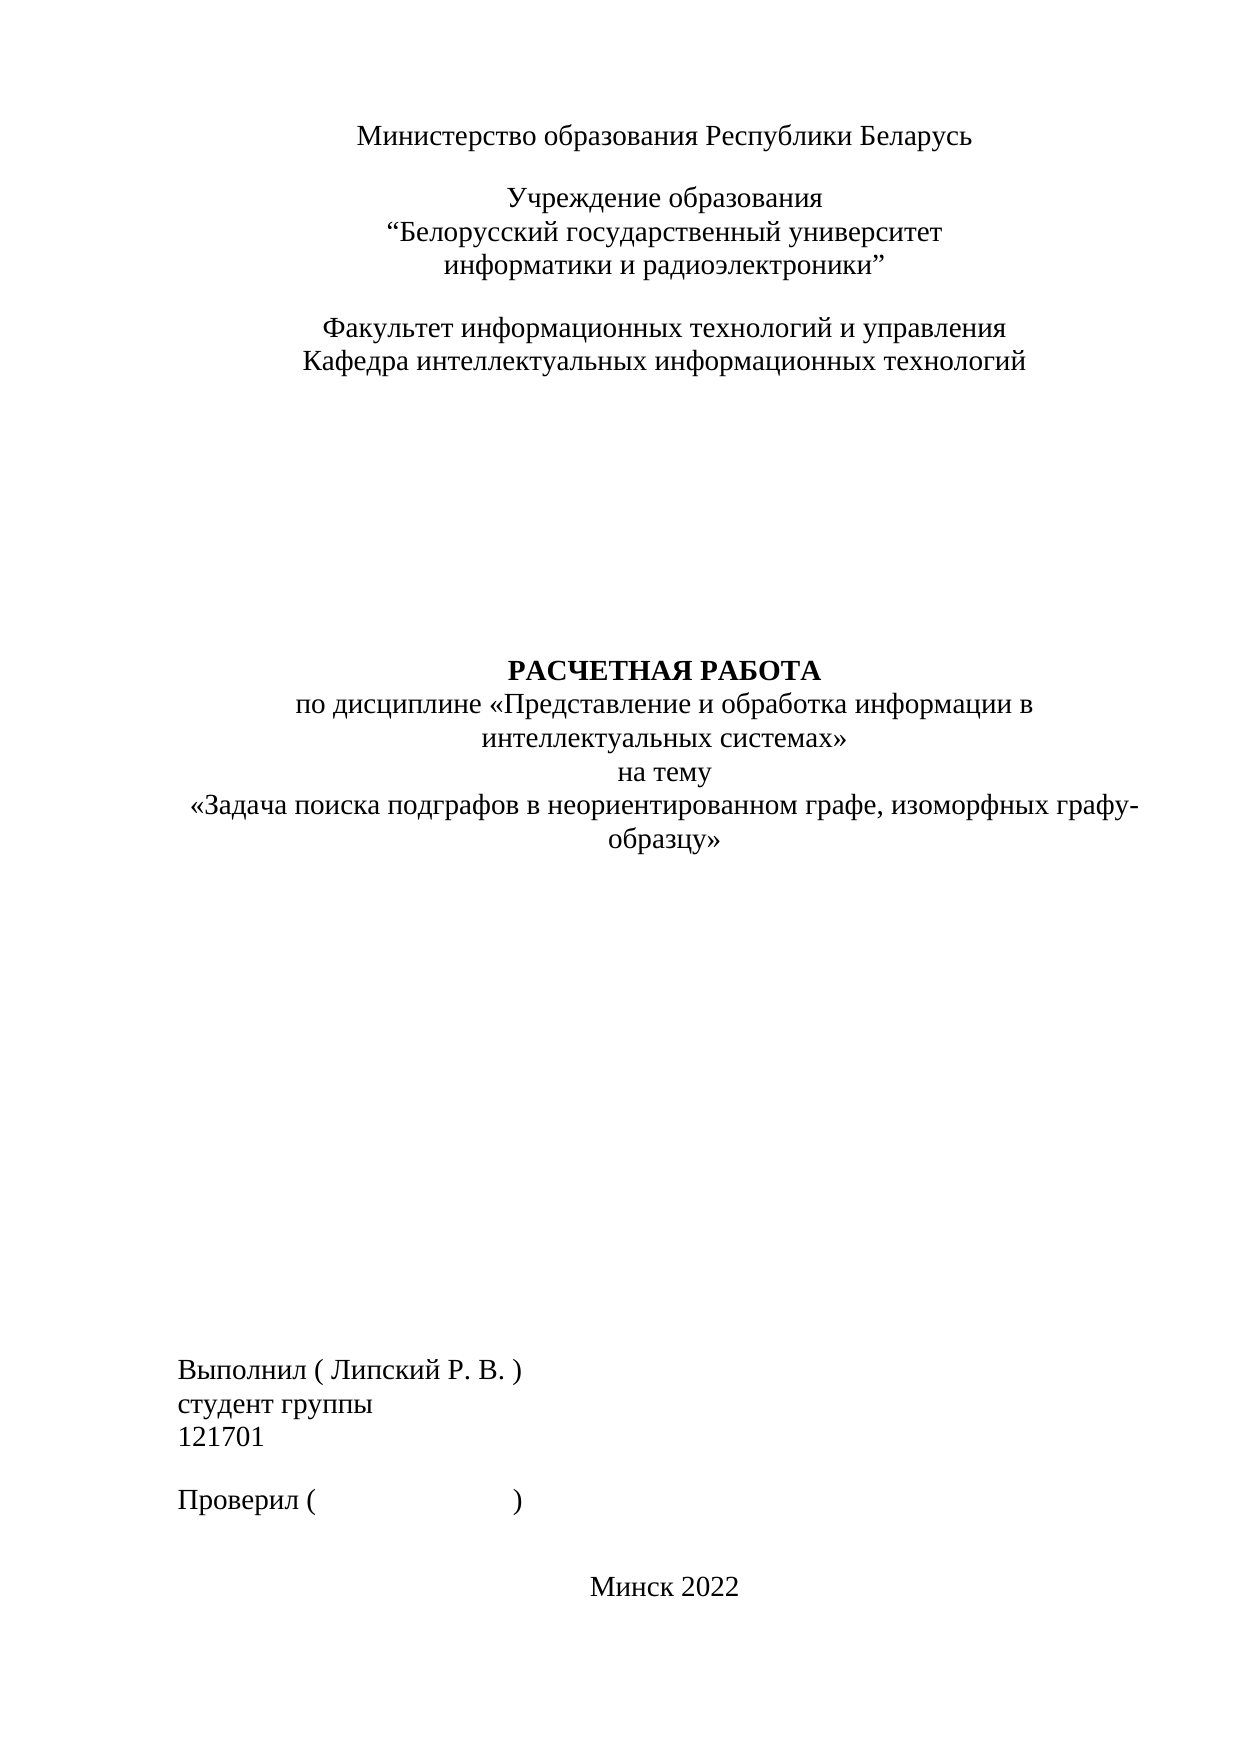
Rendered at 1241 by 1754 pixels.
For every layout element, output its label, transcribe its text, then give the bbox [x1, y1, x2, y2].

text Министерство образования Республики Беларусь [177, 118, 1152, 152]
text Выполнил ( Липский Р. В. ) [177, 1352, 1152, 1386]
text Проверил ( ) [177, 1482, 1152, 1515]
text по дисциплине «Представление и обработка информации в интеллектуальных системах» [177, 687, 1152, 754]
text на тему [177, 754, 1152, 787]
text Учреждение образования [177, 180, 1152, 214]
text Кафедра интеллектуальных информационных технологий [177, 343, 1152, 377]
text “Белорусский государственный университет [177, 214, 1152, 247]
text Минск 2022 [177, 1569, 1152, 1603]
text Факультет информационных технологий и управления [177, 310, 1152, 343]
text РАСЧЕТНАЯ РАБОТА [177, 653, 1152, 687]
text информатики и радиоэлектроники” [177, 247, 1152, 281]
text студент группы [177, 1386, 1152, 1419]
text 121701 [177, 1419, 1152, 1453]
text «Задача поиска подграфов в неориентированном графе, изоморфных графу-образцу» [177, 787, 1152, 854]
